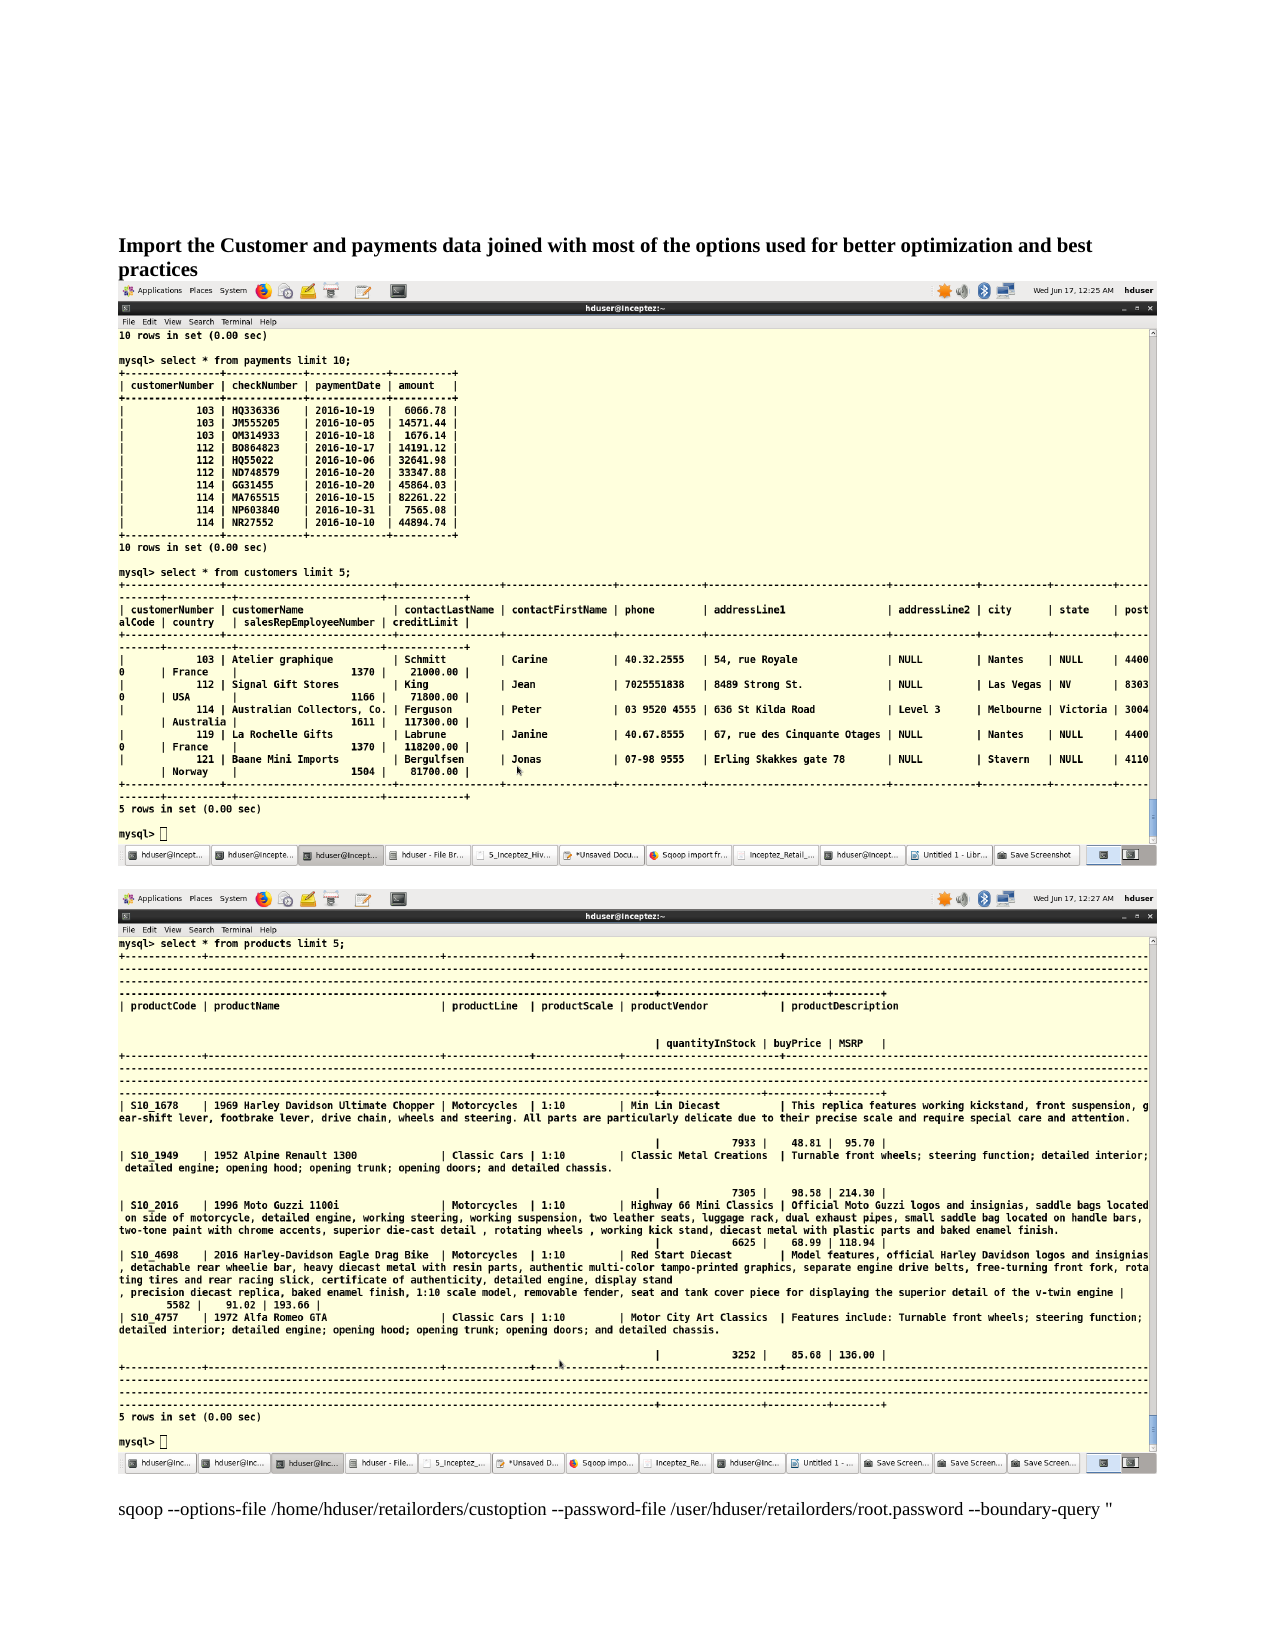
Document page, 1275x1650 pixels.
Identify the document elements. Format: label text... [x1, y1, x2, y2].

picture [118, 889, 1157, 1474]
text Import the Customer and payments data joined with most of the options used for better optimization and best [118, 233, 1157, 257]
text sqoop --options-file /home/hduser/retailorders/custoption --password-file /user/hduser/retailorders/root.password --boundary-query " [118, 1498, 1157, 1519]
text practices [118, 257, 1157, 281]
picture [118, 281, 1157, 866]
